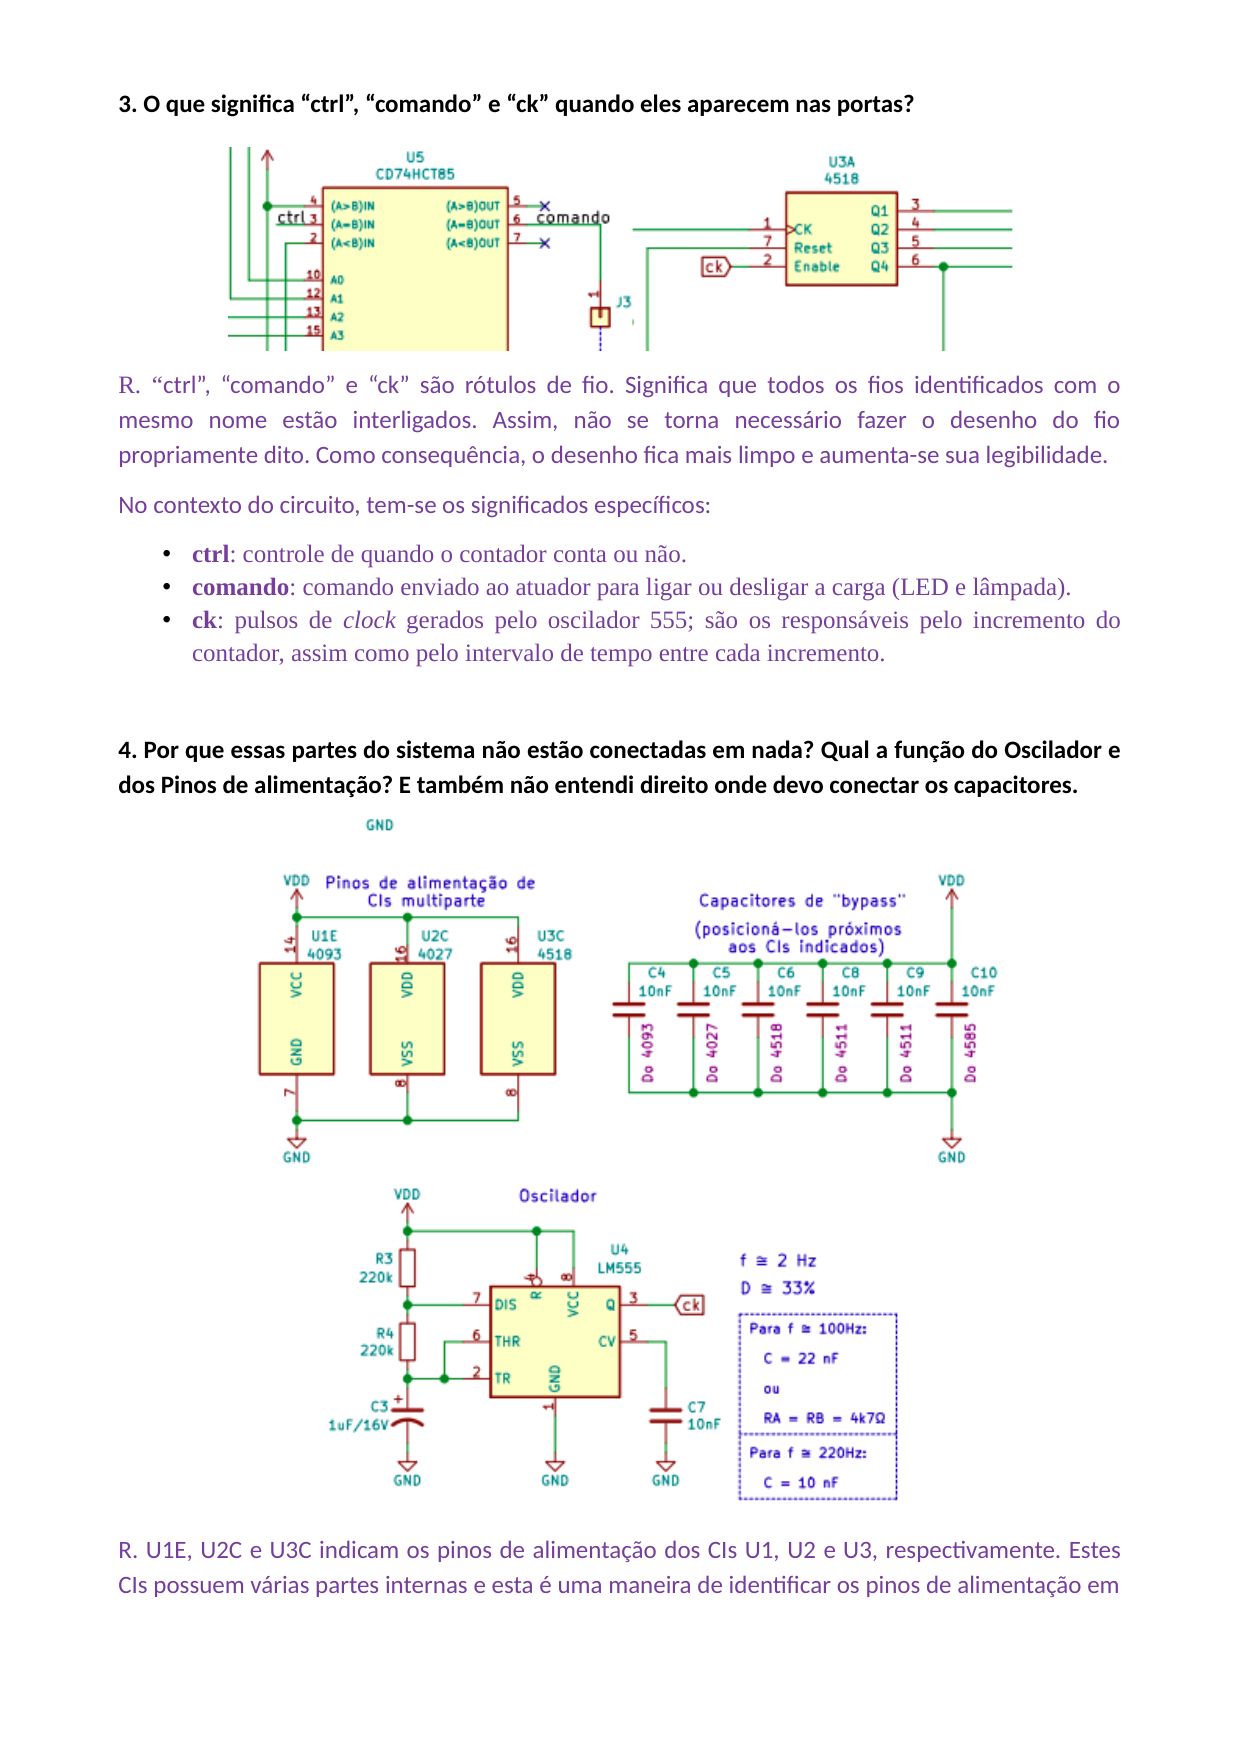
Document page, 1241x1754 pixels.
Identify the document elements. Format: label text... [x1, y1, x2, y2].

list ck: pulsos de clock gerados pelo oscilador 555; são os responsáveis pelo incremento do contador, assim como pelo intervalo de tempo entre cada incremento. [162, 605, 1122, 666]
picture [172, 818, 1068, 1516]
text 3. O que significa “ctrl”, “comando” e “ck” quando eles aparecem nas portas? [118, 88, 1122, 119]
text R. “ctrl”, “comando” e “ck” são rótulos de fio. Significa que todos os fios identificados com o mesmo nome estão interligados. Assim, não se torna necessário fazer o desenho do fio propriamente dito. Como consequência, o desenho fica mais limpo e aumenta-se sua legibilidade. [118, 369, 1122, 470]
picture [227, 138, 1013, 351]
text No contexto do circuito, tem-se os significados específicos: [118, 489, 1122, 519]
list ctrl: controle de quando o contador conta ou não. [162, 539, 1122, 567]
text 4. Por que essas partes do sistema não estão conectadas em nada? Qual a função do Oscilador e dos Pinos de alimentação? E também não entendi direito onde devo conectar os capacitores. [118, 734, 1122, 799]
list comando: comando enviado ao atuador para ligar ou desligar a carga (LED e lâmpada). [162, 572, 1122, 600]
text R. U1E, U2C e U3C indicam os pinos de alimentação dos CIs U1, U2 e U3, respectivamente. Estes CIs possuem várias partes internas e esta é uma maneira de identificar os pinos de alimentação em [118, 1534, 1122, 1600]
